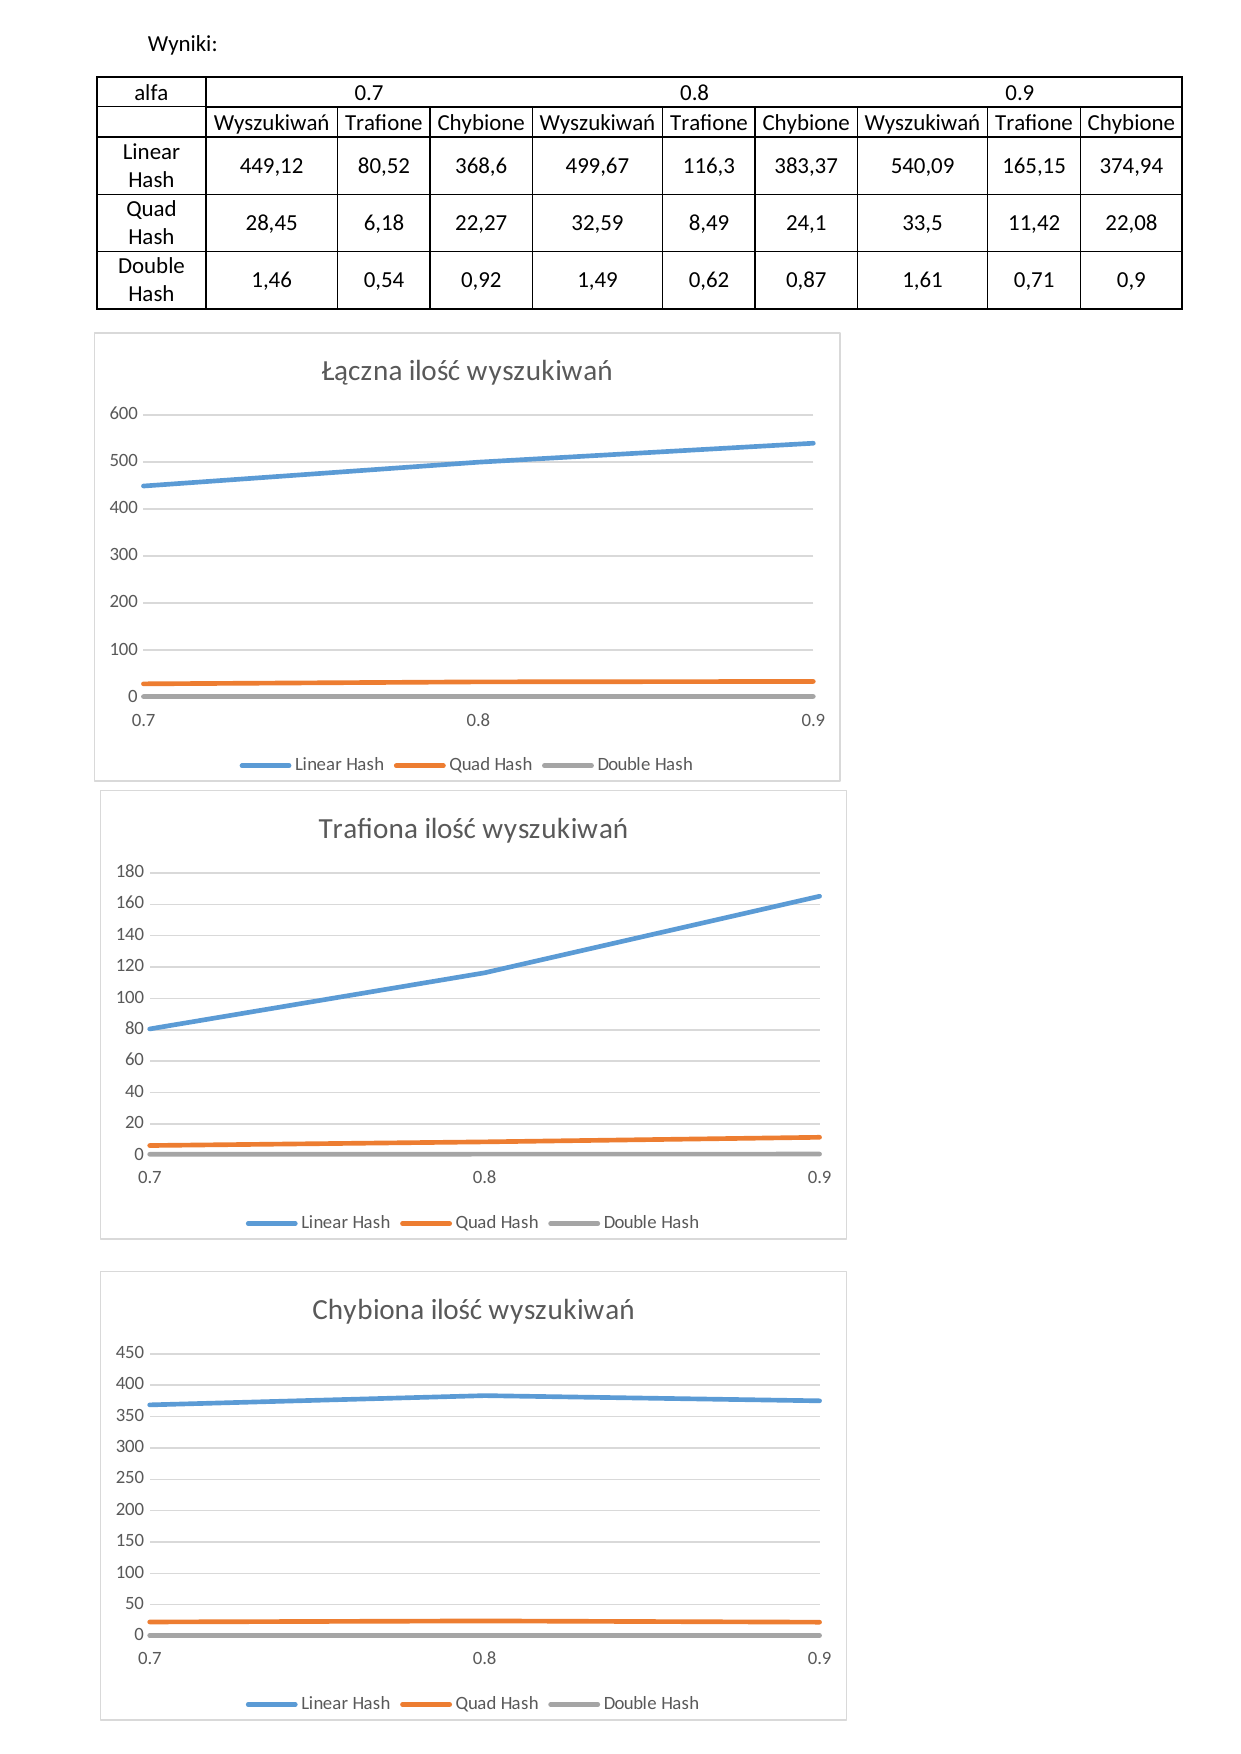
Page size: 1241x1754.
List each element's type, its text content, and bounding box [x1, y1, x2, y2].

table_cell 1,49 [533, 252, 662, 308]
table_cell Double Hash [98, 252, 205, 308]
table_cell 0,54 [338, 252, 429, 308]
table_cell 28,45 [207, 195, 337, 251]
table_cell 0,87 [756, 252, 857, 308]
table_cell Trafione [988, 108, 1080, 136]
table_cell 1,61 [858, 252, 987, 308]
table_cell Linear Hash [98, 138, 205, 193]
table_cell 80,52 [338, 138, 429, 193]
table_cell Trafione [338, 108, 429, 136]
table_header alfa [98, 78, 205, 106]
table_cell 540,09 [858, 138, 987, 193]
table_header 0.9 [857, 78, 1181, 106]
table_cell 6,18 [338, 195, 429, 251]
table_header 0.7 [207, 78, 532, 106]
table_cell 383,37 [756, 138, 857, 193]
table_cell Chybione [756, 108, 857, 136]
table_cell 368,6 [431, 138, 532, 193]
text Wyniki: [148, 29, 1093, 58]
table_cell 0,92 [431, 252, 532, 308]
table_cell 0,9 [1081, 252, 1181, 308]
table_cell 24,1 [756, 195, 857, 251]
table_cell 22,08 [1081, 195, 1181, 251]
table_cell 0,71 [988, 252, 1080, 308]
table_cell Quad Hash [98, 195, 205, 251]
table_cell [98, 107, 205, 136]
table_cell 33,5 [858, 195, 987, 251]
table_cell 499,67 [533, 138, 662, 193]
table_cell Trafione [663, 108, 754, 136]
table_cell Chybione [431, 108, 532, 136]
table_cell 0,62 [663, 252, 754, 308]
table_cell 1,46 [207, 252, 337, 308]
table_cell 449,12 [207, 138, 337, 193]
table_cell Chybione [1081, 108, 1181, 136]
table_header 0.8 [532, 78, 857, 106]
table_cell Wyszukiwań [533, 108, 662, 136]
table_cell 116,3 [663, 138, 754, 193]
table_cell 8,49 [663, 195, 754, 251]
table_cell 22,27 [431, 195, 532, 251]
table_cell 32,59 [533, 195, 662, 251]
table_cell 165,15 [988, 138, 1080, 193]
table_cell Wyszukiwań [858, 108, 987, 136]
table_cell 374,94 [1081, 138, 1181, 193]
table_cell 11,42 [988, 195, 1080, 251]
table_cell Wyszukiwań [207, 108, 337, 136]
